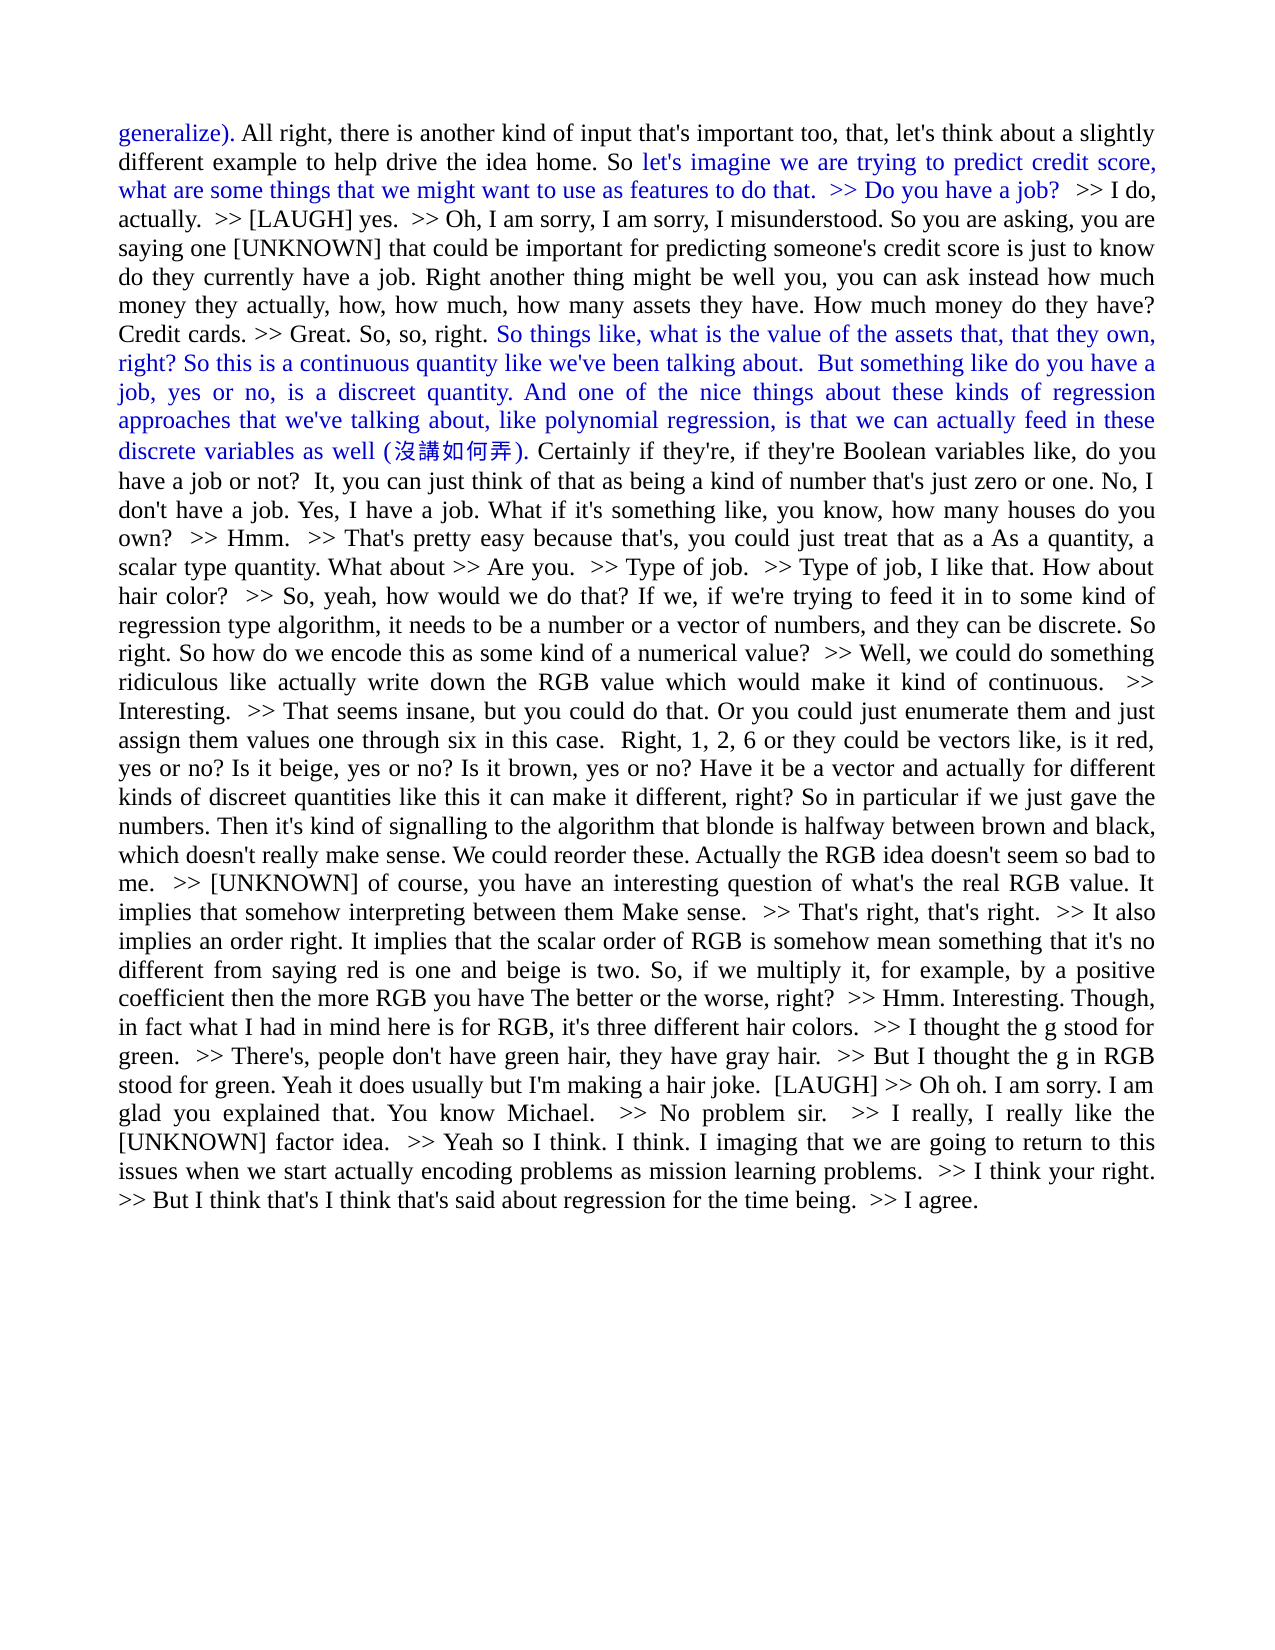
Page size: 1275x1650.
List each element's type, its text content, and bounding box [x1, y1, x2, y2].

text generalize). All right, there is another kind of input that's important too, that, let's think about a slightly different example to help drive the idea home. So let's imagine we are trying to predict credit score, what are some things that we might want to use as features to do that. >> Do you have a job? >> I do, actually. >> [LAUGH] yes. >> Oh, I am sorry, I am sorry, I misunderstood. So you are asking, you are saying one [UNKNOWN] that could be important for predicting someone's credit score is just to know do they currently have a job. Right another thing might be well you, you can ask instead how much money they actually, how, how much, how many assets they have. How much money do they have? Credit cards. >> Great. So, so, right. So things like, what is the value of the assets that, that they own, right? So this is a continuous quantity like we've been talking about. But something like do you have a job, yes or no, is a discreet quantity. And one of the nice things about these kinds of regression approaches that we've talking about, like polynomial regression, is that we can actually feed in these discrete variables as well (沒講如何弄). Certainly if they're, if they're Boolean variables like, do you have a job or not? It, you can just think of that as being a kind of number that's just zero or one. No, I don't have a job. Yes, I have a job. What if it's something like, you know, how many houses do you own? >> Hmm. >> That's pretty easy because that's, you could just treat that as a As a quantity, a scalar type quantity. What about >> Are you. >> Type of job. >> Type of job, I like that. How about hair color? >> So, yeah, how would we do that? If we, if we're trying to feed it in to some kind of regression type algorithm, it needs to be a number or a vector of numbers, and they can be discrete. So right. So how do we encode this as some kind of a numerical value? >> Well, we could do something ridiculous like actually write down the RGB value which would make it kind of continuous. >> Interesting. >> That seems insane, but you could do that. Or you could just enumerate them and just assign them values one through six in this case. Right, 1, 2, 6 or they could be vectors like, is it red, yes or no? Is it beige, yes or no? Is it brown, yes or no? Have it be a vector and actually for different kinds of discreet quantities like this it can make it different, right? So in particular if we just gave the numbers. Then it's kind of signalling to the algorithm that blonde is halfway between brown and black, which doesn't really make sense. We could reorder these. Actually the RGB idea doesn't seem so bad to me. >> [UNKNOWN] of course, you have an interesting question of what's the real RGB value. It implies that somehow interpreting between them Make sense. >> That's right, that's right. >> It also implies an order right. It implies that the scalar order of RGB is somehow mean something that it's no different from saying red is one and beige is two. So, if we multiply it, for example, by a positive coefficient then the more RGB you have The better or the worse, right? >> Hmm. Interesting. Though, in fact what I had in mind here is for RGB, it's three different hair colors. >> I thought the g stood for green. >> There's, people don't have green hair, they have gray hair. >> But I thought the g in RGB stood for green. Yeah it does usually but I'm making a hair joke. [LAUGH] >> Oh oh. I am sorry. I am glad you explained that. You know Michael. >> No problem sir. >> I really, I really like the [UNKNOWN] factor idea. >> Yeah so I think. I think. I imaging that we are going to return to this issues when we start actually encoding problems as mission learning problems. >> I think your right. >> But I think that's I think that's said about regression for the time being. >> I agree. [118, 118, 1157, 1213]
